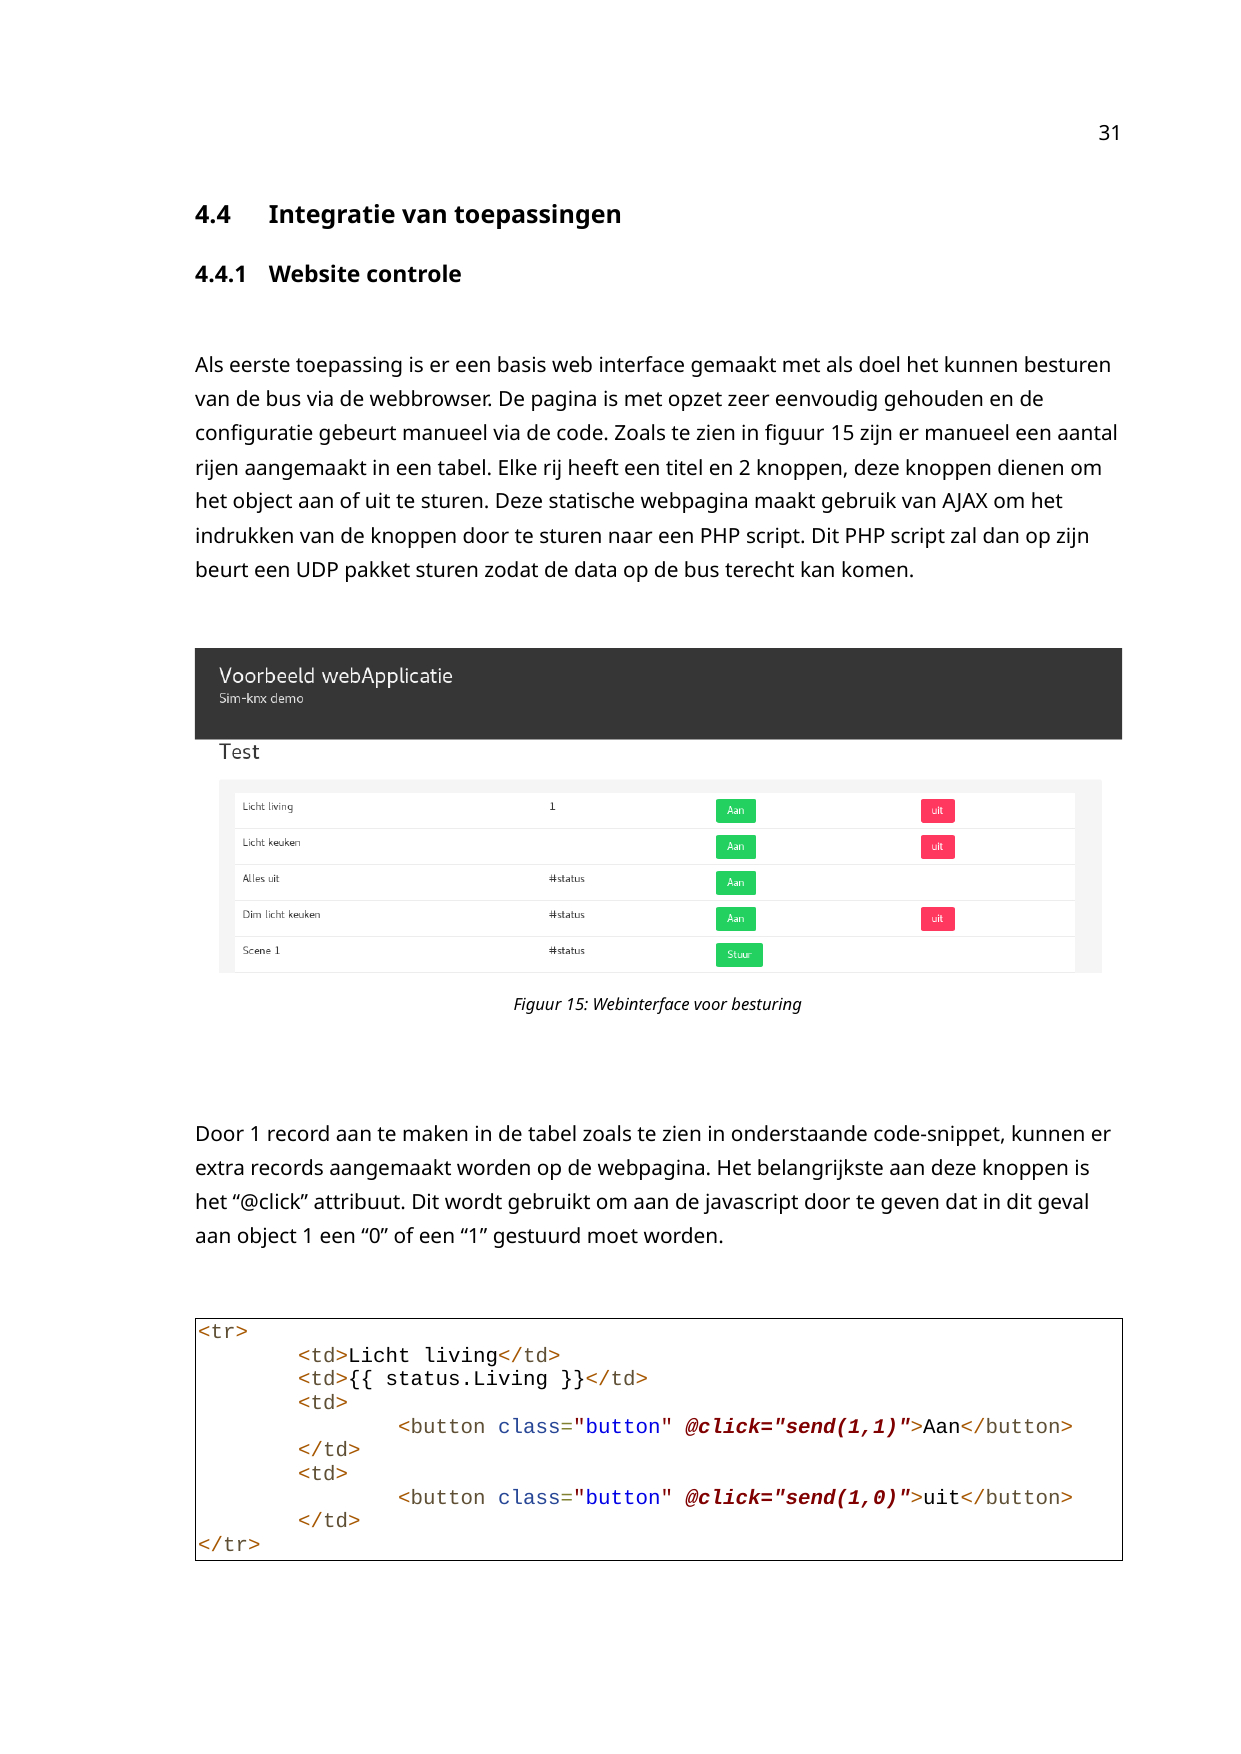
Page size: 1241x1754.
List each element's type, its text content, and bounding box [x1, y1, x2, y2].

text Figuur 15: Webinterface voor besturing [195, 973, 1122, 1016]
text Als eerste toepassing is er een basis web interface gemaakt met als doel het kunnen besturen van de bus via de webbrowser. De pagina is met opzet zeer eenvoudig gehouden en de configuratie gebeurt manueel via de code. Zoals te zien in figuur 15 zijn er manueel een aantal rijen aangemaakt in een tabel. Elke rij heeft een titel en 2 knoppen, deze knoppen dienen om het object aan of uit te sturen. Deze statische webpagina maakt gebruik van AJAX om het indrukken van de knoppen door te sturen naar een PHP script. Dit PHP script zal dan op zijn beurt een UDP pakket sturen zodat de data op de bus terecht kan komen. [195, 350, 1122, 583]
text <td> [196, 1460, 1122, 1484]
text </td> [196, 1436, 1122, 1460]
text <td>{{ status.Living }}</td> [196, 1365, 1122, 1389]
text <button class="button" @click="send(1,0)">uit</button> [196, 1484, 1122, 1507]
text Door 1 record aan te maken in de tabel zoals te zien in onderstaande code-snippet, kunnen er extra records aangemaakt worden op de webpagina. Het belangrijkste aan deze knoppen is het “@click” attribuut. Dit wordt gebruikt om aan de javascript door te geven dat in dit geval aan object 1 een “0” of een “1” gestuurd moet worden. [195, 1119, 1122, 1249]
text <tr> [196, 1319, 1122, 1342]
text </td> [196, 1507, 1122, 1531]
text <button class="button" @click="send(1,1)">Aan</button> [196, 1413, 1122, 1436]
subtitle 4.4.1 Website controle [195, 258, 1122, 289]
text <td>Licht living</td> [196, 1342, 1122, 1365]
subtitle 4.4 Integratie van toepassingen [195, 197, 1122, 231]
text </tr> [196, 1531, 1122, 1560]
picture [194, 648, 1123, 973]
text <td> [196, 1389, 1122, 1413]
